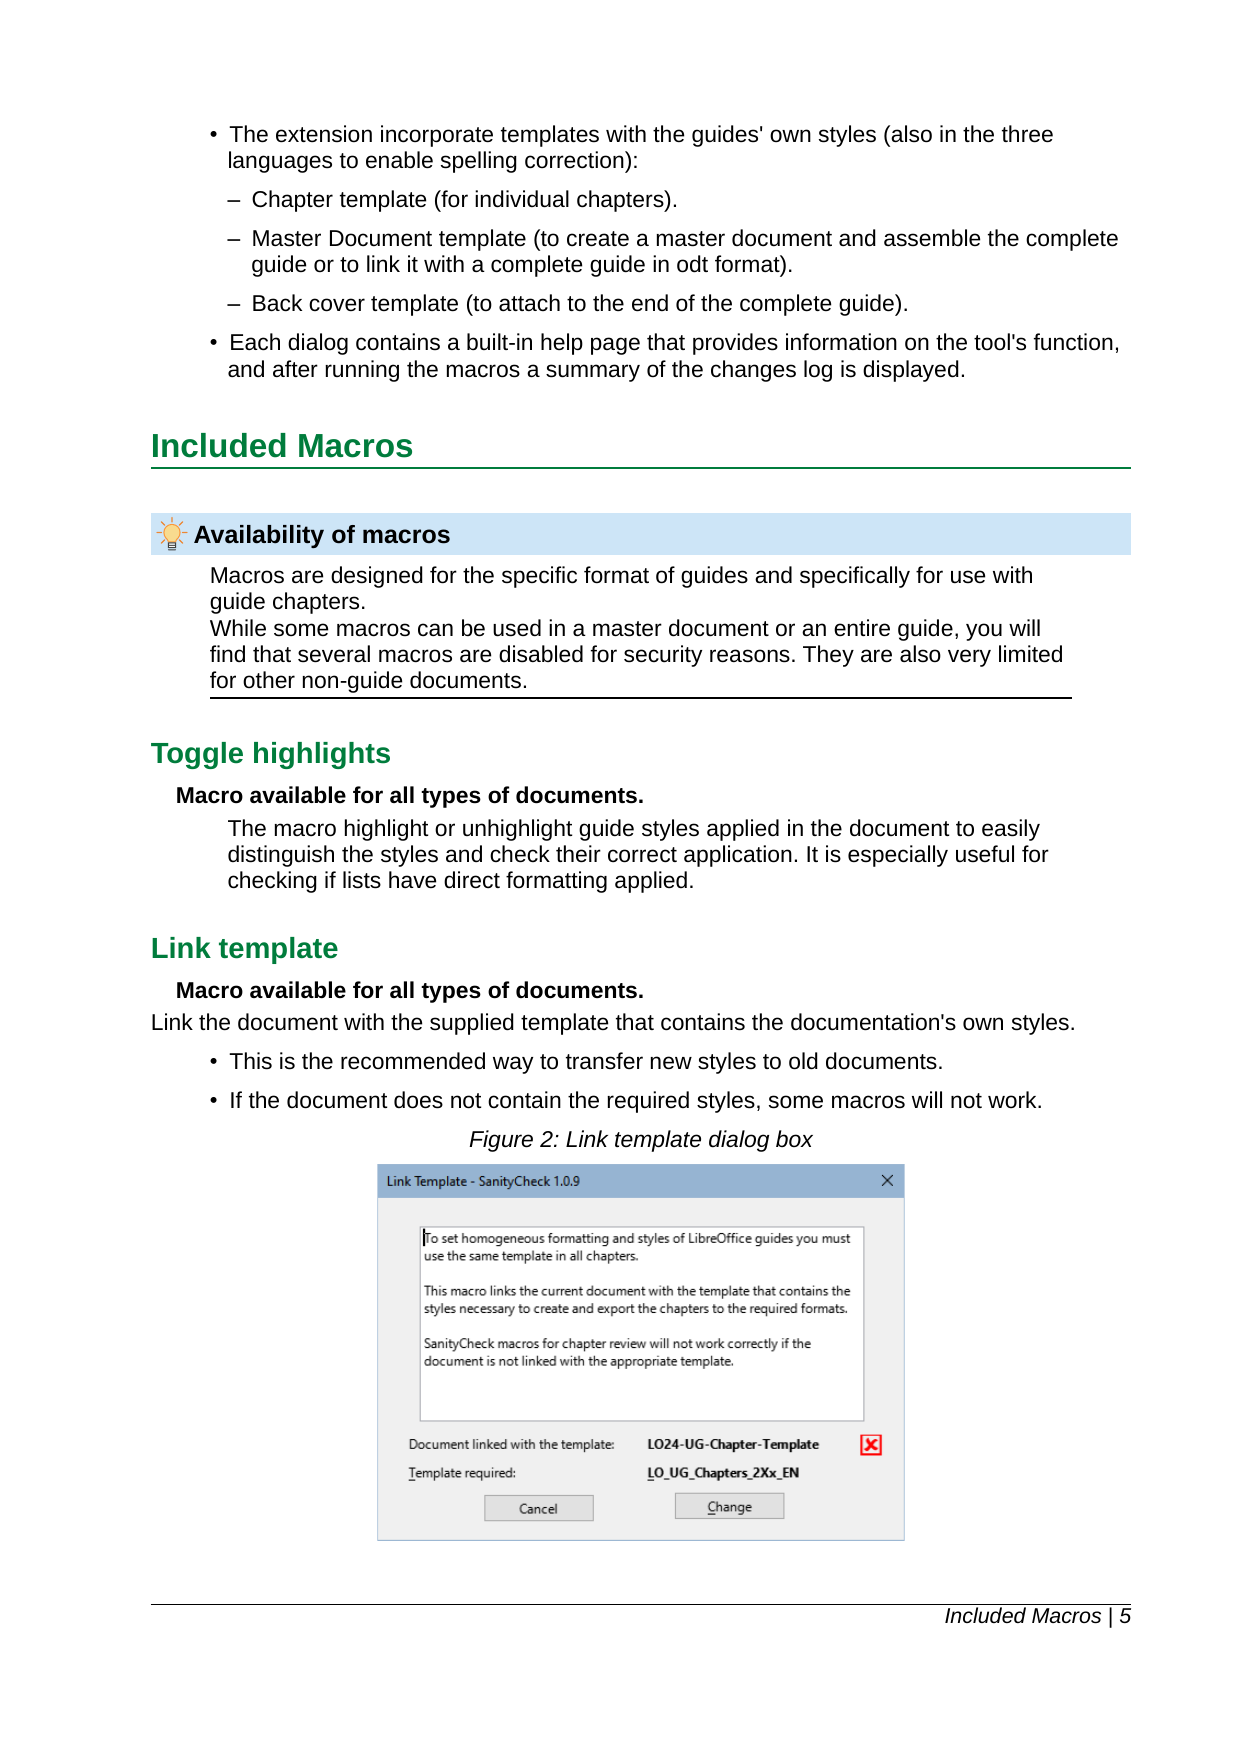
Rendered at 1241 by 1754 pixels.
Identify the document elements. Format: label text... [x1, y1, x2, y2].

text Macro available for all types of documents. [176, 782, 1131, 808]
list This is the recommended way to transfer new styles to old documents. [209, 1048, 1131, 1074]
list Each dialog contains a built-in help page that provides information on the tool's function, and after running the macros a summary of the changes log is displayed. [209, 329, 1131, 382]
text Macro available for all types of documents. [176, 977, 1131, 1003]
list If the document does not contain the required styles, some macros will not work. [209, 1087, 1131, 1113]
picture [377, 1164, 905, 1541]
subtitle Toggle highlights [151, 736, 1131, 769]
text Link the document with the supplied template that contains the documentation's own styles. [151, 1009, 1131, 1036]
text Figure 2: Link template dialog box [377, 1126, 904, 1152]
text Macros are designed for the specific format of guides and specifically for use with guide chapters. While some macros can be used in a master document or an entire guide, you will find that several macros are disabled for security reasons. They are also very limited for other non-guide documents. [209, 562, 1072, 699]
list Back cover template (to attach to the end of the complete guide). [227, 290, 1131, 317]
list The extension incorporate templates with the guides' own styles (also in the three languages to enable spelling correction): [209, 121, 1131, 174]
subtitle Availability of macros [193, 513, 1131, 555]
list Master Document template (to create a master document and assemble the complete guide or to link it with a complete guide in odt format). [227, 225, 1131, 278]
subtitle Included Macros [151, 426, 1131, 467]
text The macro highlight or unhighlight guide styles applied in the document to easily distinguish the styles and check their correct application. It is especially useful for checking if lists have direct formatting applied. [227, 814, 1131, 893]
subtitle Link template [151, 931, 1131, 964]
list Chapter template (for individual chapters). [227, 186, 1131, 213]
